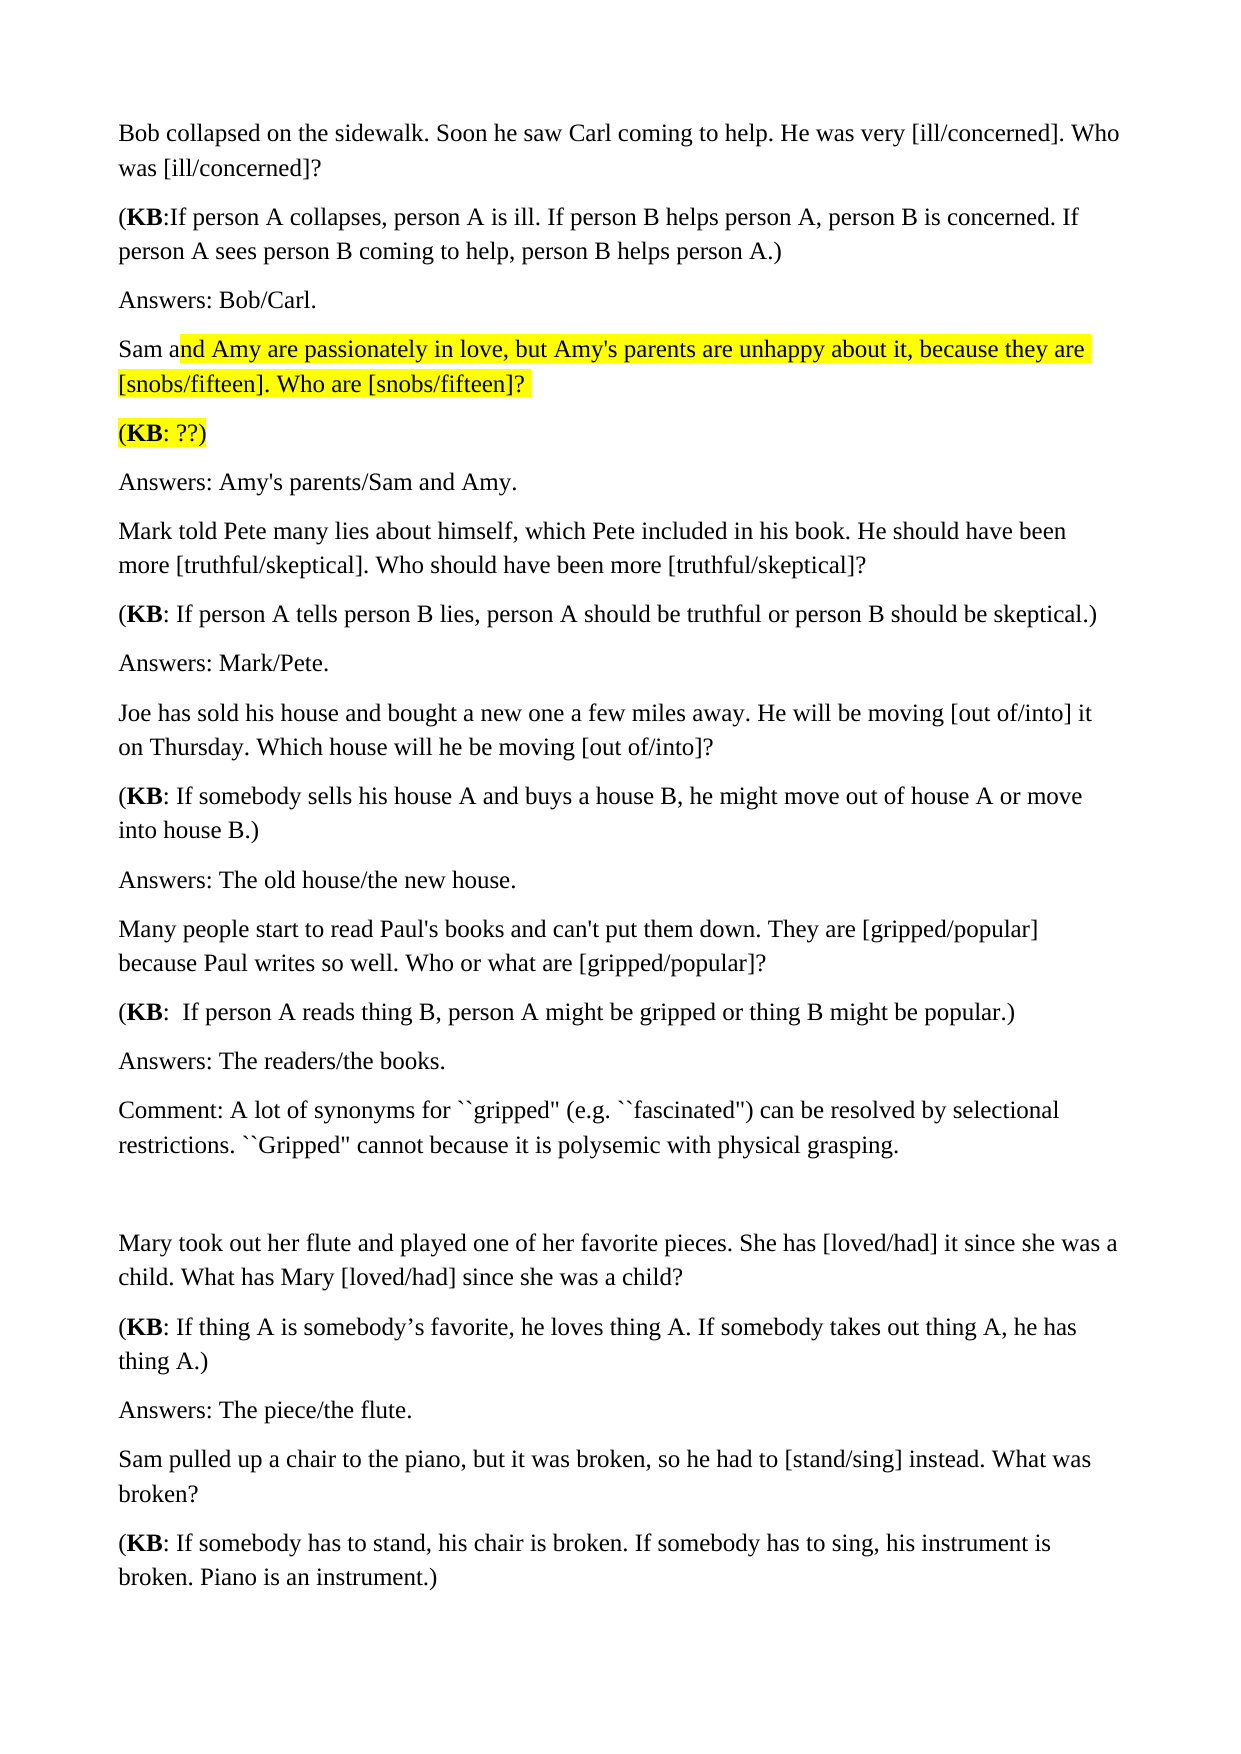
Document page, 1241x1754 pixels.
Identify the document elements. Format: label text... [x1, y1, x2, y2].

text Answers: Bob/Carl. [118, 285, 1122, 314]
text (KB: ??) [118, 418, 1122, 447]
text Answers: The readers/the books. [118, 1046, 1122, 1075]
text (KB: If somebody has to stand, his chair is broken. If somebody has to sing, his instrument is broken. Piano is an instrument.) [118, 1528, 1122, 1591]
text Answers: The old house/the new house. [118, 865, 1122, 893]
text Answers: The piece/the flute. [118, 1395, 1122, 1424]
text Answers: Amy's parents/Sam and Amy. [118, 467, 1122, 496]
text Answers: Mark/Pete. [118, 648, 1122, 677]
text (KB: If person A reads thing B, person A might be gripped or thing B might be popular.) [118, 997, 1122, 1026]
text Many people start to read Paul's books and can't put them down. They are [gripped/popular] because Paul writes so well. Who or what are [gripped/popular]? [118, 914, 1122, 977]
text Sam and Amy are passionately in love, but Amy's parents are unhappy about it, because they are [snobs/fifteen]. Who are [snobs/fifteen]? [118, 334, 1122, 397]
text Mary took out her flute and played one of her favorite pieces. She has [loved/had] it since she was a child. What has Mary [loved/had] since she was a child? [118, 1228, 1122, 1291]
text Joe has sold his house and bought a new one a few miles away. He will be moving [out of/into] it on Thursday. Which house will he be moving [out of/into]? [118, 698, 1122, 761]
text (KB:If person A collapses, person A is ill. If person B helps person A, person B is concerned. If person A sees person B coming to help, person B helps person A.) [118, 202, 1122, 265]
text Comment: A lot of synonyms for ``gripped" (e.g. ``fascinated") can be resolved by selectional restrictions. ``Gripped" cannot because it is polysemic with physical grasping. [118, 1095, 1122, 1159]
text Bob collapsed on the sidewalk. Soon he saw Carl coming to help. He was very [ill/concerned]. Who was [ill/concerned]? [118, 118, 1122, 181]
text (KB: If somebody sells his house A and buys a house B, he might move out of house A or move into house B.) [118, 781, 1122, 844]
text (KB: If thing A is somebody’s favorite, he loves thing A. If somebody takes out thing A, he has thing A.) [118, 1312, 1122, 1375]
text Sam pulled up a chair to the piano, but it was broken, so he had to [stand/sing] instead. What was broken? [118, 1444, 1122, 1507]
text (KB: If person A tells person B lies, person A should be truthful or person B should be skeptical.) [118, 599, 1122, 628]
text Mark told Pete many lies about himself, which Pete included in his book. He should have been more [truthful/skeptical]. Who should have been more [truthful/skeptical]? [118, 516, 1122, 579]
